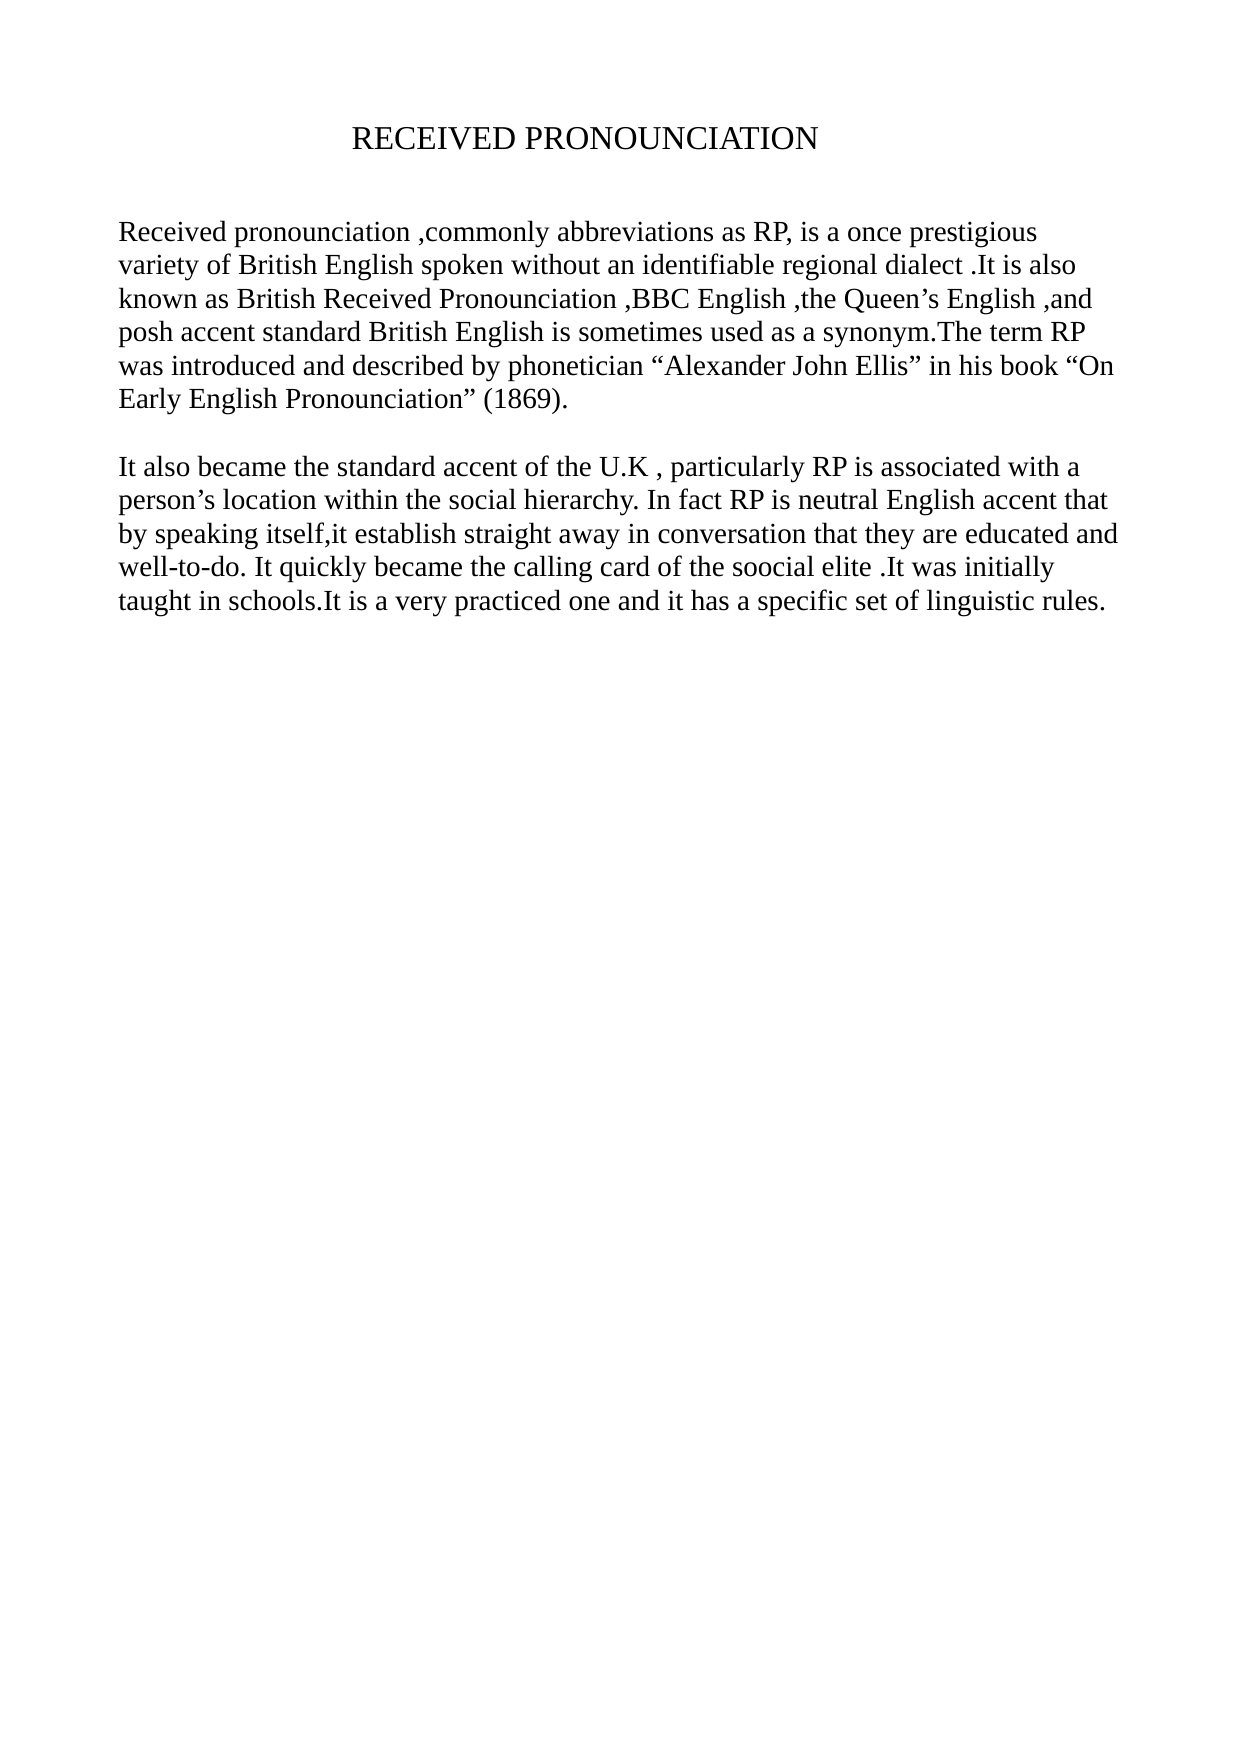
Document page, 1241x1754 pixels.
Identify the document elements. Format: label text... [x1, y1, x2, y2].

text Received pronounciation ,commonly abbreviations as RP, is a once prestigious variety of British English spoken without an identifiable regional dialect .It is also known as British Received Pronounciation ,BBC English ,the Queen’s English ,and posh accent standard British English is sometimes used as a synonym.The term RP was introduced and described by phonetician “Alexander John Ellis” in his book “On Early English Pronounciation” (1869). [118, 214, 1122, 415]
text It also became the standard accent of the U.K , particularly RP is associated with a person’s location within the social hierarchy. In fact RP is neutral English accent that by speaking itself,it establish straight away in conversation that they are educated and well-to-do. It quickly became the calling card of the soocial elite .It was initially taught in schools.It is a very practiced one and it has a specific set of linguistic rules. [118, 449, 1122, 616]
text RECEIVED PRONOUNCIATION [118, 118, 1122, 156]
